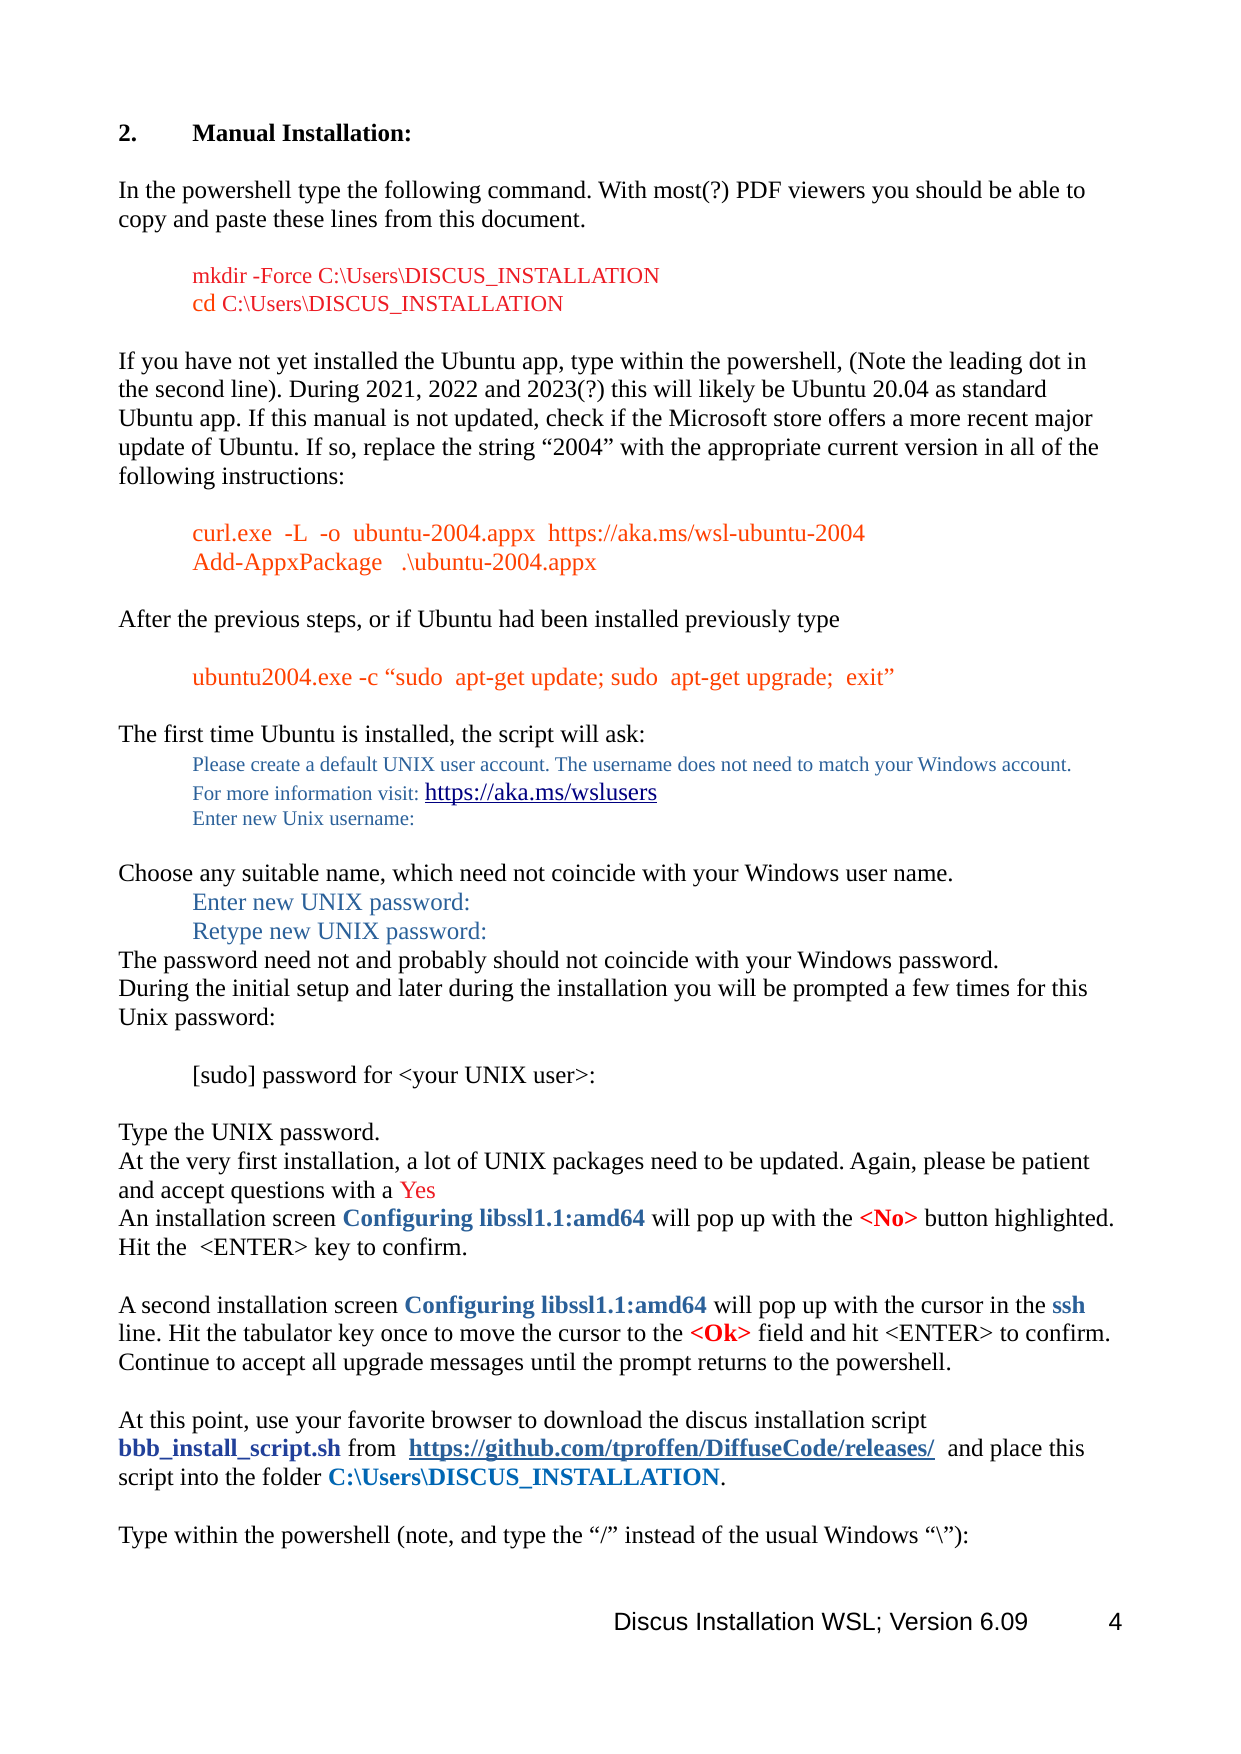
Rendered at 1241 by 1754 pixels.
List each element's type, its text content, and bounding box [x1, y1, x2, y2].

text In the powershell type the following command. With most(?) PDF viewers you should be able to copy and paste these lines from this document. [118, 176, 1122, 233]
text A second installation screen Configuring libssl1.1:amd64 will pop up with the cursor in the ssh line. Hit the tabulator key once to move the cursor to the <Ok> field and hit <ENTER> to confirm. [118, 1290, 1122, 1347]
text Enter new Unix username: [118, 806, 1122, 830]
text If you have not yet installed the Ubuntu app, type within the powershell, (Note the leading dot in the second line). During 2021, 2022 and 2023(?) this will likely be Ubuntu 20.04 as standard Ubuntu app. If this manual is not updated, check if the Microsoft store offers a more recent major update of Ubuntu. If so, replace the string “2004” with the appropriate current version in all of the following instructions: [118, 346, 1122, 489]
text The first time Ubuntu is installed, the script will ask: [118, 719, 1122, 748]
text ubuntu2004.exe -c “sudo apt-get update; sudo apt-get upgrade; exit” [118, 662, 1122, 691]
text mkdir -Force C:\Users\DISCUS_INSTALLATION [118, 262, 1122, 288]
text Type within the powershell (note, and type the “/” instead of the usual Windows “\”): [118, 1520, 1122, 1548]
text 2. Manual Installation: [118, 118, 1122, 147]
text Continue to accept all upgrade messages until the prompt returns to the powershell. [118, 1347, 1122, 1376]
text Retype new UNIX password: [118, 916, 1122, 945]
text Choose any suitable name, which need not coincide with your Windows user name. [118, 858, 1122, 887]
text Type the UNIX password. [118, 1117, 1122, 1146]
text An installation screen Configuring libssl1.1:amd64 will pop up with the <No> button highlighted. Hit the <ENTER> key to confirm. [118, 1203, 1122, 1261]
text During the initial setup and later during the installation you will be prompted a few times for this Unix password: [118, 973, 1122, 1031]
text For more information visit: https://aka.ms/wslusers [118, 777, 1122, 806]
text Add-AppxPackage .\ubuntu-2004.appx [118, 547, 1122, 576]
text At the very first installation, a lot of UNIX packages need to be updated. Again, please be patient and accept questions with a Yes [118, 1146, 1122, 1203]
text [sudo] password for <your UNIX user>: [118, 1060, 1122, 1088]
text cd C:\Users\DISCUS_INSTALLATION [118, 288, 1122, 317]
text Please create a default UNIX user account. The username does not need to match your Windows account. [118, 748, 1122, 777]
text After the previous steps, or if Ubuntu had been installed previously type [118, 604, 1122, 633]
text The password need not and probably should not coincide with your Windows password. [118, 945, 1122, 973]
text Enter new UNIX password: [118, 887, 1122, 916]
text curl.exe -L -o ubuntu-2004.appx https://aka.ms/wsl-ubuntu-2004 [118, 518, 1122, 547]
text At this point, use your favorite browser to download the discus installation script bbb_install_script.sh from https://github.com/tproffen/DiffuseCode/releases/ and place this script into the folder C:\Users\DISCUS_INSTALLATION. [118, 1405, 1122, 1491]
